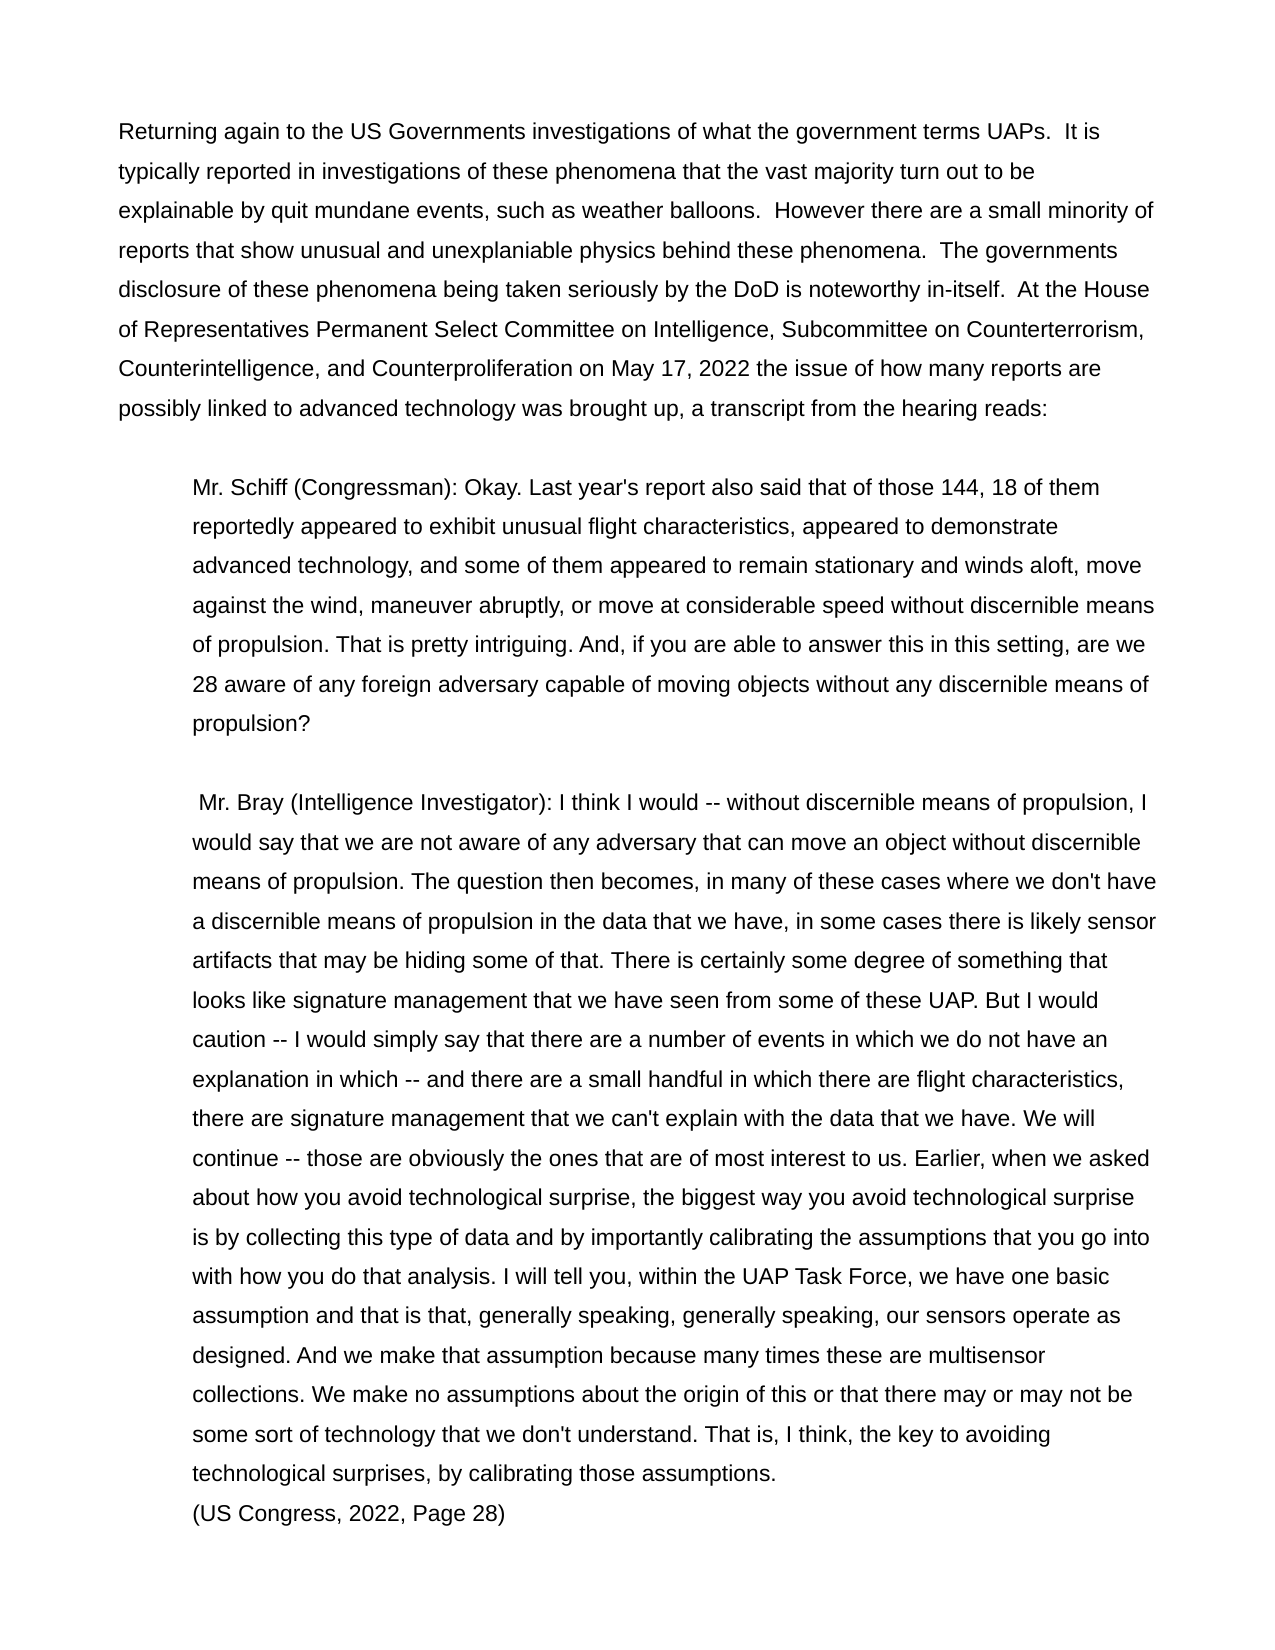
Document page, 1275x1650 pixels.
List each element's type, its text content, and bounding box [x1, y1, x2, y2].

text Mr. Bray (Intelligence Investigator): I think I would -- without discernible means of propulsion, I would say that we are not aware of any adversary that can move an object without discernible means of propulsion. The question then becomes, in many of these cases where we don't have a discernible means of propulsion in the data that we have, in some cases there is likely sensor artifacts that may be hiding some of that. There is certainly some degree of something that looks like signature management that we have seen from some of these UAP. But I would caution -- I would simply say that there are a number of events in which we do not have an explanation in which -- and there are a small handful in which there are flight characteristics, there are signature management that we can't explain with the data that we have. We will continue -- those are obviously the ones that are of most interest to us. Earlier, when we asked about how you avoid technological surprise, the biggest way you avoid technological surprise is by collecting this type of data and by importantly calibrating the assumptions that you go into with how you do that analysis. I will tell you, within the UAP Task Force, we have one basic assumption and that is that, generally speaking, generally speaking, our sensors operate as designed. And we make that assumption because many times these are multisensor collections. We make no assumptions about the origin of this or that there may or may not be some sort of technology that we don't understand. That is, I think, the key to avoiding technological surprises, by calibrating those assumptions. [192, 789, 1157, 1487]
text (US Congress, 2022, Page 28) [192, 1500, 1157, 1526]
text Returning again to the US Governments investigations of what the government terms UAPs. It is typically reported in investigations of these phenomena that the vast majority turn out to be explainable by quit mundane events, such as weather balloons. However there are a small minority of reports that show unusual and unexplaniable physics behind these phenomena. The governments disclosure of these phenomena being taken seriously by the DoD is noteworthy in-itself. At the House of Representatives Permanent Select Committee on Intelligence, Subcommittee on Counterterrorism, Counterintelligence, and Counterproliferation on May 17, 2022 the issue of how many reports are possibly linked to advanced technology was brought up, a transcript from the hearing reads: [118, 118, 1157, 421]
text Mr. Schiff (Congressman): Okay. Last year's report also said that of those 144, 18 of them reportedly appeared to exhibit unusual flight characteristics, appeared to demonstrate advanced technology, and some of them appeared to remain stationary and winds aloft, move against the wind, maneuver abruptly, or move at considerable speed without discernible means of propulsion. That is pretty intriguing. And, if you are able to answer this in this setting, are we 28 aware of any foreign adversary capable of moving objects without any discernible means of propulsion? [192, 473, 1157, 737]
